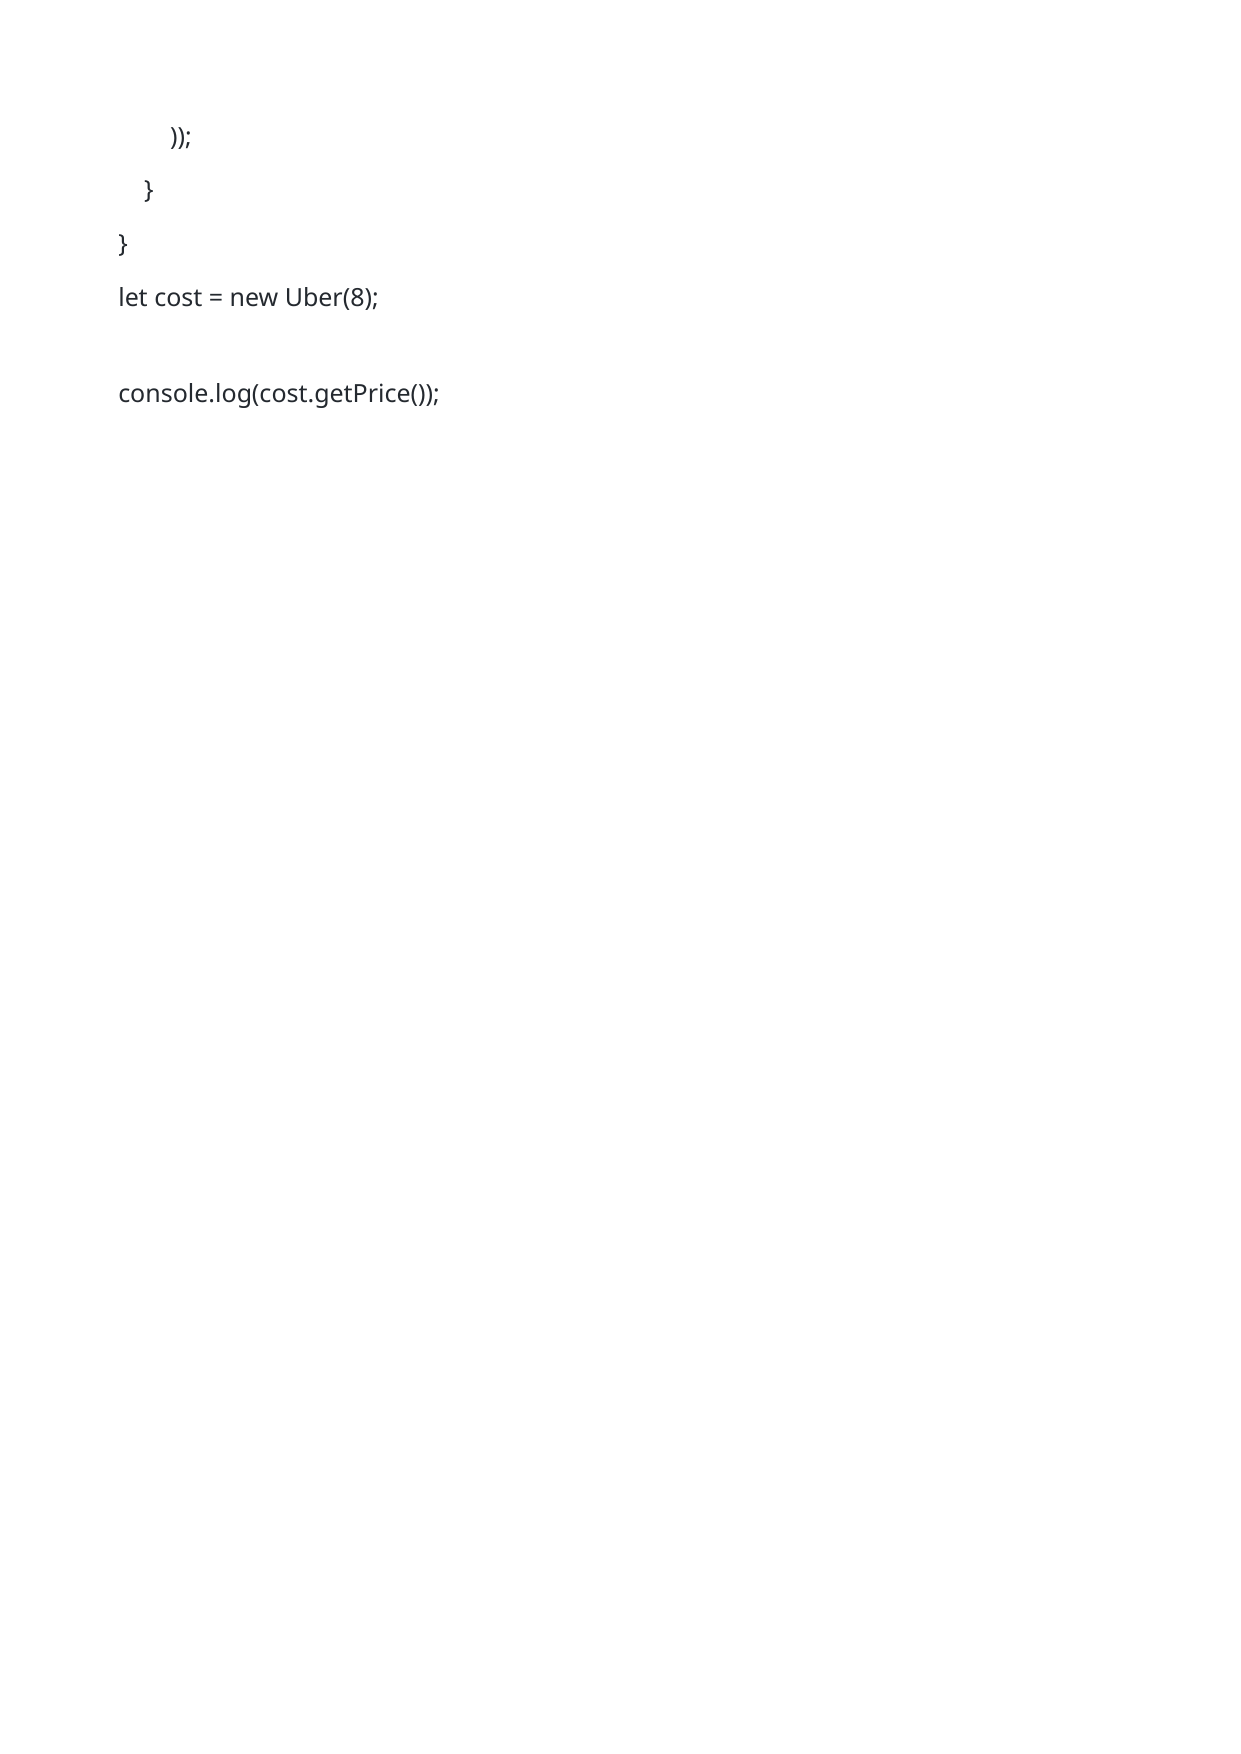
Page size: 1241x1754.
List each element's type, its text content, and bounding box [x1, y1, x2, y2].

text } [118, 226, 1122, 260]
text let cost = new Uber(8); [118, 279, 1122, 313]
text console.log(cost.getPrice()); [118, 375, 1122, 409]
text )); [118, 118, 1122, 152]
text } [118, 172, 1122, 206]
